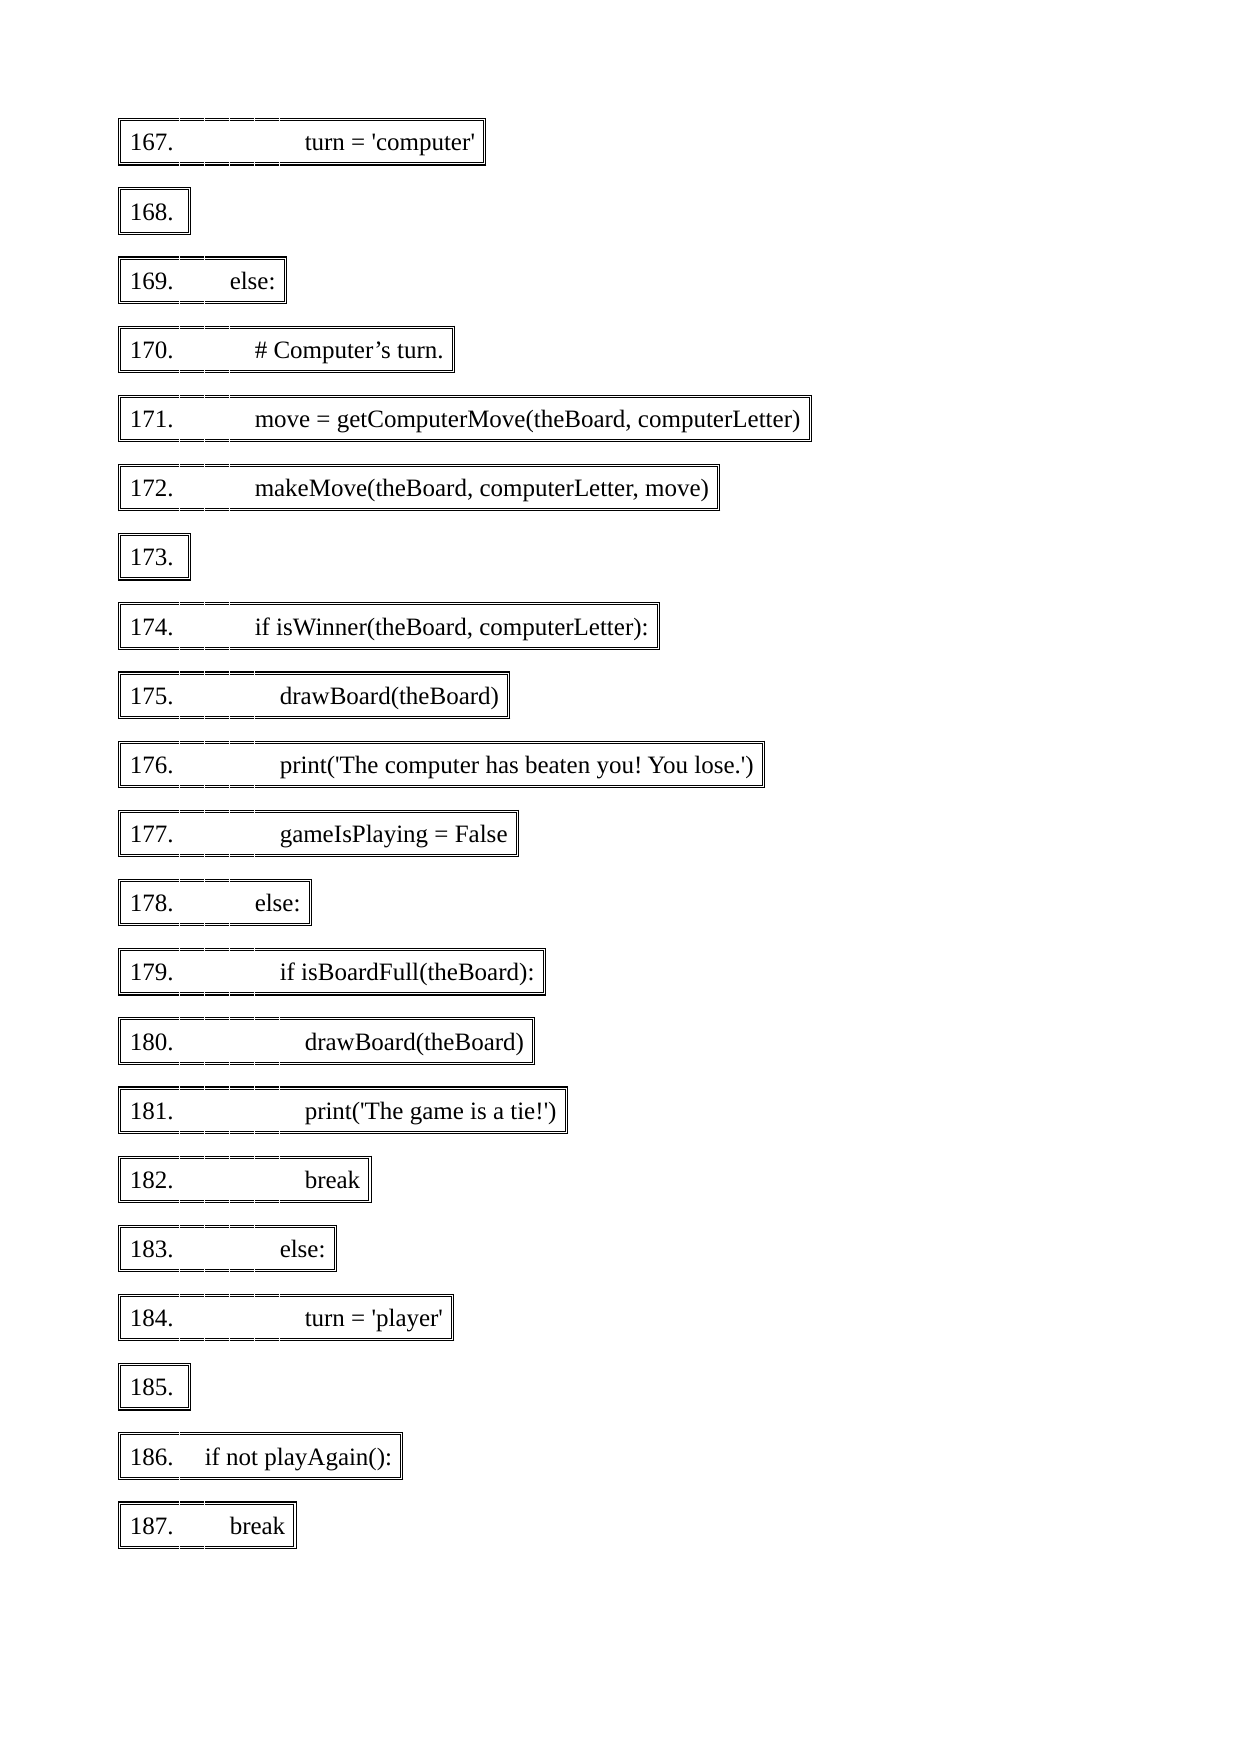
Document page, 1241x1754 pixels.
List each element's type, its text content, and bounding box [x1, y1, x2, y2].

text 183. else: [121, 1228, 334, 1269]
text 171. move = getComputerMove(theBoard, computerLetter) [121, 398, 809, 439]
text 169. else: [121, 260, 284, 301]
text [454, 1294, 1122, 1341]
text [191, 1363, 1122, 1411]
text 174. if isWinner(theBoard, computerLetter): [660, 602, 1122, 650]
text [720, 464, 1122, 511]
text [546, 948, 1122, 996]
text 177. gameIsPlaying = False [121, 813, 516, 854]
text [510, 671, 1122, 719]
text 187. break [121, 1505, 293, 1546]
text 175. drawBoard(theBoard) [121, 675, 507, 716]
text [337, 1225, 1122, 1272]
text [519, 810, 1122, 857]
text [372, 1156, 1122, 1203]
text [191, 533, 1122, 581]
text 182. break [121, 1159, 368, 1200]
text 186. if not playAgain(): [121, 1435, 400, 1477]
text 179. if isBoardFull(theBoard): [121, 951, 543, 992]
text 176. print('The computer has beaten you! You lose.') [121, 744, 762, 785]
text 181. print('The game is a tie!') [121, 1090, 565, 1131]
text 167. turn = 'computer' [121, 121, 483, 162]
text 184. turn = 'player' [121, 1297, 451, 1338]
text 172. makeMove(theBoard, computerLetter, move) [121, 467, 717, 508]
text [765, 741, 1122, 788]
text [287, 256, 1122, 304]
text 168. [191, 187, 1122, 235]
text [403, 1432, 1122, 1480]
text 178. else: [121, 882, 309, 923]
text [486, 118, 1122, 166]
text 185. [121, 1366, 188, 1407]
text 173. [121, 536, 188, 577]
text [297, 1501, 1122, 1549]
text [312, 879, 1122, 926]
text [455, 326, 1122, 373]
text 180. drawBoard(theBoard) [121, 1020, 532, 1062]
text [568, 1086, 1122, 1134]
text [812, 395, 1122, 442]
text 170. # Computer’s turn. [121, 329, 452, 370]
text [535, 1017, 1122, 1065]
